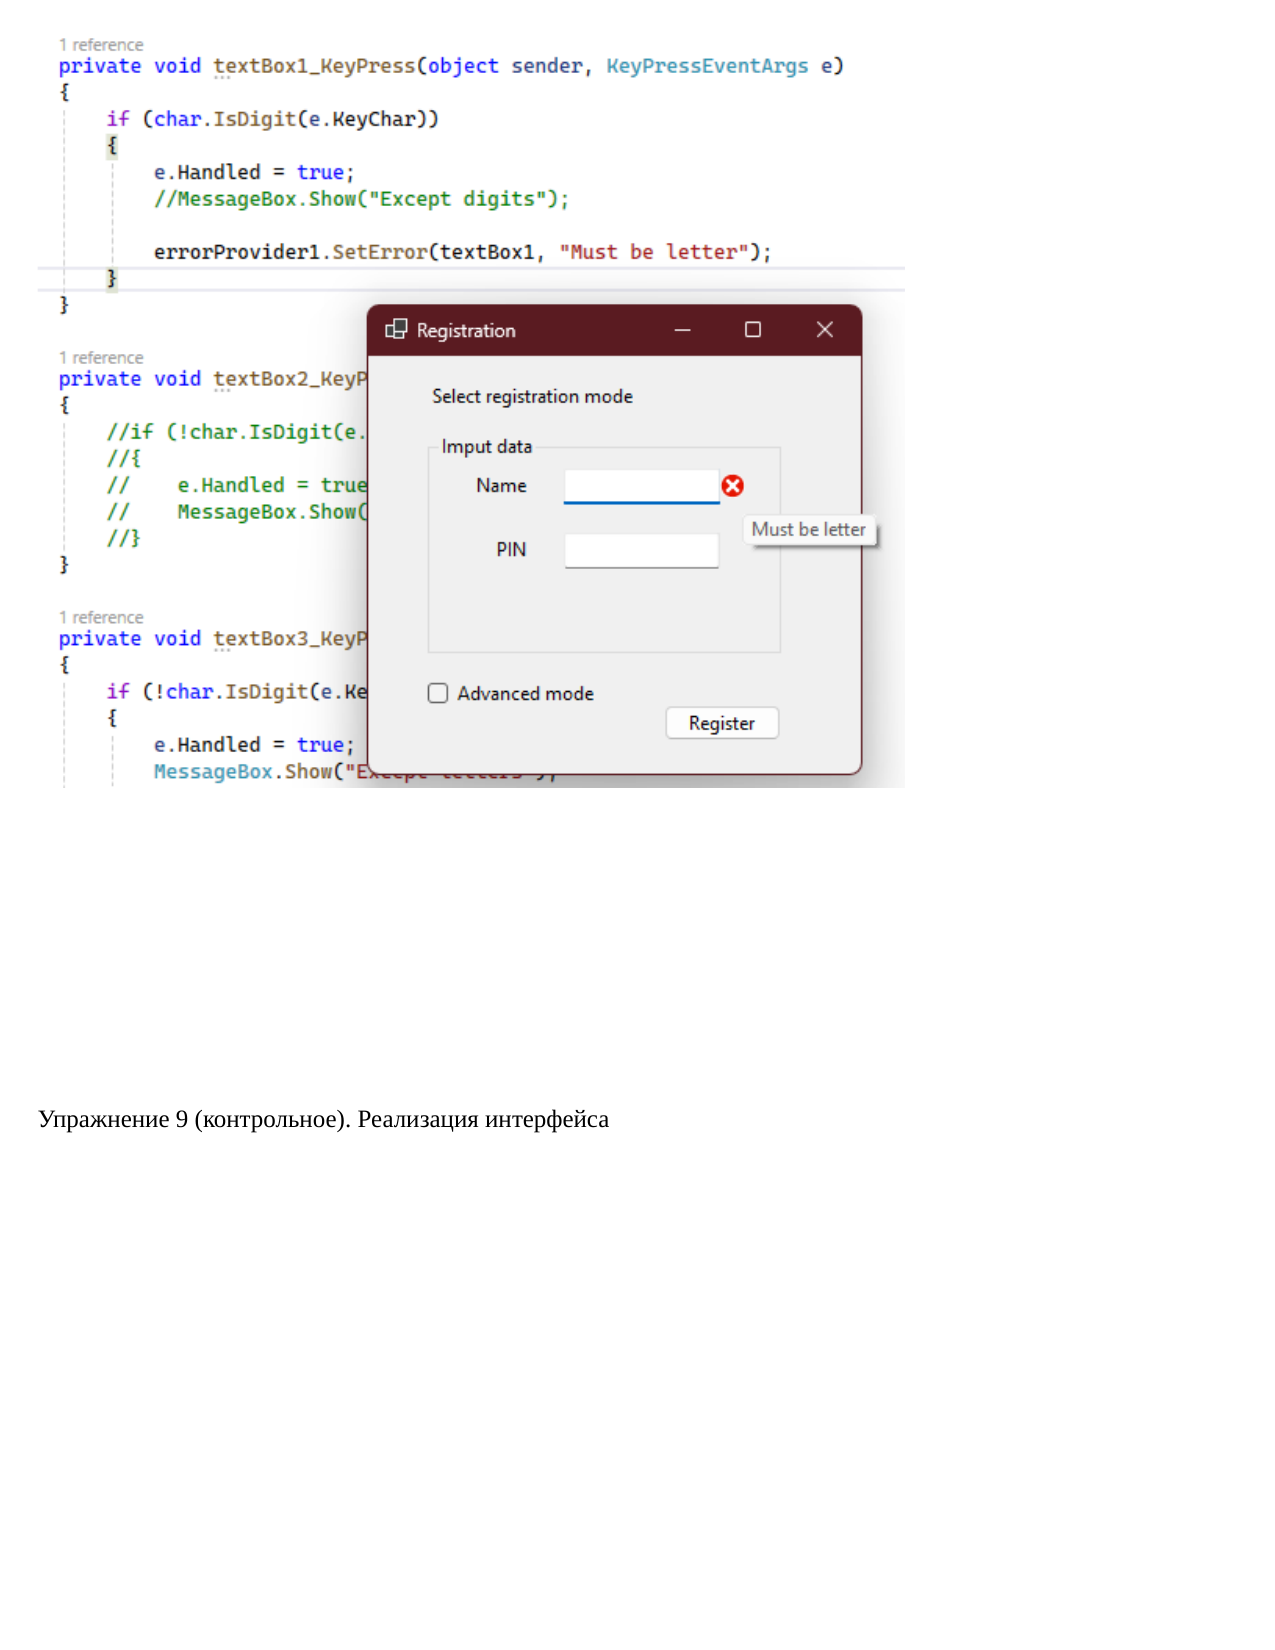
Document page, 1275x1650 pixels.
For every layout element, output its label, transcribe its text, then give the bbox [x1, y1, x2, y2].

picture [37, 37, 905, 788]
text Упражнение 9 (контрольное). Реализация интерфейса [37, 1104, 1237, 1133]
